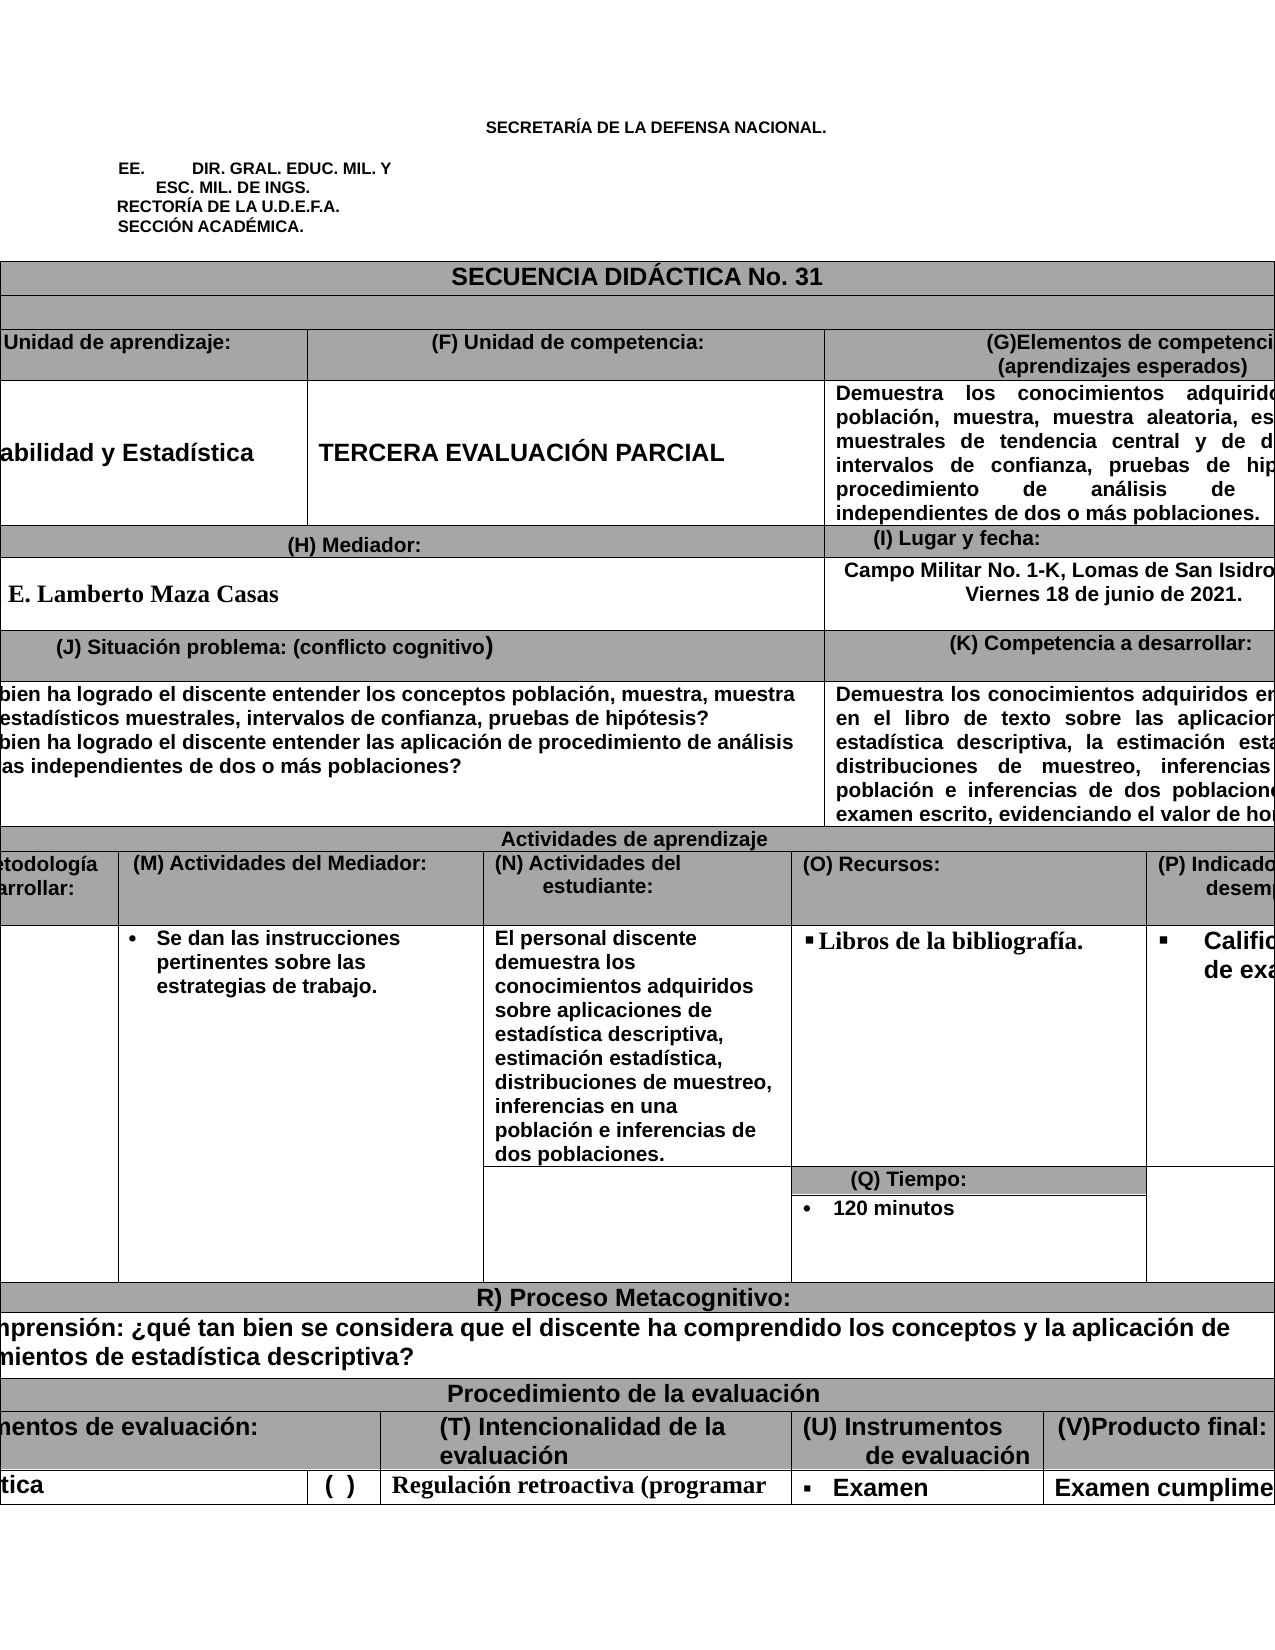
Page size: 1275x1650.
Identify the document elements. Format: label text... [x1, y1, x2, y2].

table_cell (F) Unidad de competencia: [308, 330, 824, 380]
table_cell (J) Situación problema: (conflicto cognitivo) [1, 631, 824, 681]
table_cell (H) Mediador: [1, 526, 824, 557]
table_cell ( ) [308, 1471, 380, 1503]
table_cell Diagnóstica [1, 1471, 307, 1503]
table_cell (L) Metodología a desarrollar: [1, 852, 118, 925]
table_cell (P) Indicadores de desempeño: [1147, 852, 1274, 925]
table_cell Examen cumplimentado. [1044, 1471, 1274, 1503]
table_cell TERCERA EVALUACIÓN PARCIAL [308, 381, 824, 524]
table_cell 120 minutos [792, 1196, 1146, 1282]
table_cell (S) Momentos de evaluación: [1, 1412, 380, 1469]
table_cell (I) Lugar y fecha: [825, 526, 1274, 557]
table_cell (U) Instrumentos de evaluación [792, 1412, 1043, 1469]
table_cell C. I.I. en E. Lamberto Maza Casas [1, 558, 824, 630]
table_cell Se dan las instrucciones pertinentes sobre las estrategias de trabajo. [119, 926, 483, 1282]
table_cell (G)Elementos de competencia: (aprendizajes esperados) [825, 330, 1274, 380]
table_cell [484, 1167, 791, 1282]
table_cell Probabilidad y Estadística [1, 381, 307, 524]
table_cell Libros de la bibliografía. [792, 926, 1146, 1166]
table_cell (N) Actividades del estudiante: [484, 852, 791, 925]
table_cell Demuestra los conocimientos adquiridos en sesión y en el libro de texto sobre las aplicaciones de la estadística descriptiva, la estimación estadística y distribuciones de muestreo, inferencias en una población e inferencias de dos poblaciones, en un examen escrito, evidenciando el valor de honradez. [825, 682, 1274, 826]
table_cell (K) Competencia a desarrollar: [825, 631, 1274, 681]
table_cell Procedimiento de la evaluación [1, 1379, 1274, 1411]
table_cell (V)Producto final: [1044, 1412, 1274, 1469]
table_cell Demuestra los conocimientos adquiridos sobre población, muestra, muestra aleatoria, estadísticos muestrales de tendencia central y de dispersión, intervalos de confianza, pruebas de hipótesis, y procedimiento de análisis de muestras independientes de dos o más poblaciones. [825, 381, 1274, 524]
table_cell (E) Unidad de aprendizaje: [1, 330, 307, 380]
table_cell (Q) Tiempo: [792, 1167, 1146, 1194]
table_cell (T) Intencionalidad de la evaluación [381, 1412, 791, 1469]
table_cell Actividades de aprendizaje [1, 827, 1274, 851]
table_cell Regulación retroactiva (programar [381, 1471, 791, 1503]
table_cell (O) Recursos: [792, 852, 1146, 925]
list DIR. GRAL. EDUC. MIL. Y ESC. MIL. DE INGS. [118, 159, 1157, 197]
table_cell El personal discente demuestra los conocimientos adquiridos sobre aplicaciones de estadística descriptiva, estimación estadística, distribuciones de muestreo, inferencias en una población e inferencias de dos poblaciones. [484, 926, 791, 1166]
table_cell (M) Actividades del Mediador: [119, 852, 483, 925]
table_cell [1, 926, 118, 1282]
table_cell ¿Qué tan bien ha logrado el discente entender los conceptos población, muestra, muestra aleatoria, estadísticos muestrales, intervalos de confianza, pruebas de hipótesis? ¿Qué tan bien ha logrado el discente entender las aplicación de procedimiento de análisis de muestras independientes de dos o más poblaciones? [1, 682, 824, 826]
table_cell Calificación de examen. [1147, 926, 1274, 1166]
table_cell R) Proceso Metacognitivo: [1, 1283, 1274, 1312]
table_header SECUENCIA DIDÁCTICA No. 31 [1, 262, 1274, 295]
table_cell Metacomprensión: ¿qué tan bien se considera que el discente ha comprendido los conceptos y la aplicación de procedimientos de estadística descriptiva? [1, 1313, 1274, 1378]
table_cell Campo Militar No. 1-K, Lomas de San Isidro, México, Viernes 18 de junio de 2021. [825, 558, 1274, 630]
text SECRETARÍA DE LA DEFENSA NACIONAL. [156, 118, 1157, 137]
text RECTORÍA DE LA U.D.E.F.A. SECCIÓN ACADÉMICA. [117, 197, 1157, 236]
table_cell [1147, 1167, 1274, 1282]
table_cell [1, 296, 1274, 329]
table_cell Examen [792, 1471, 1043, 1503]
